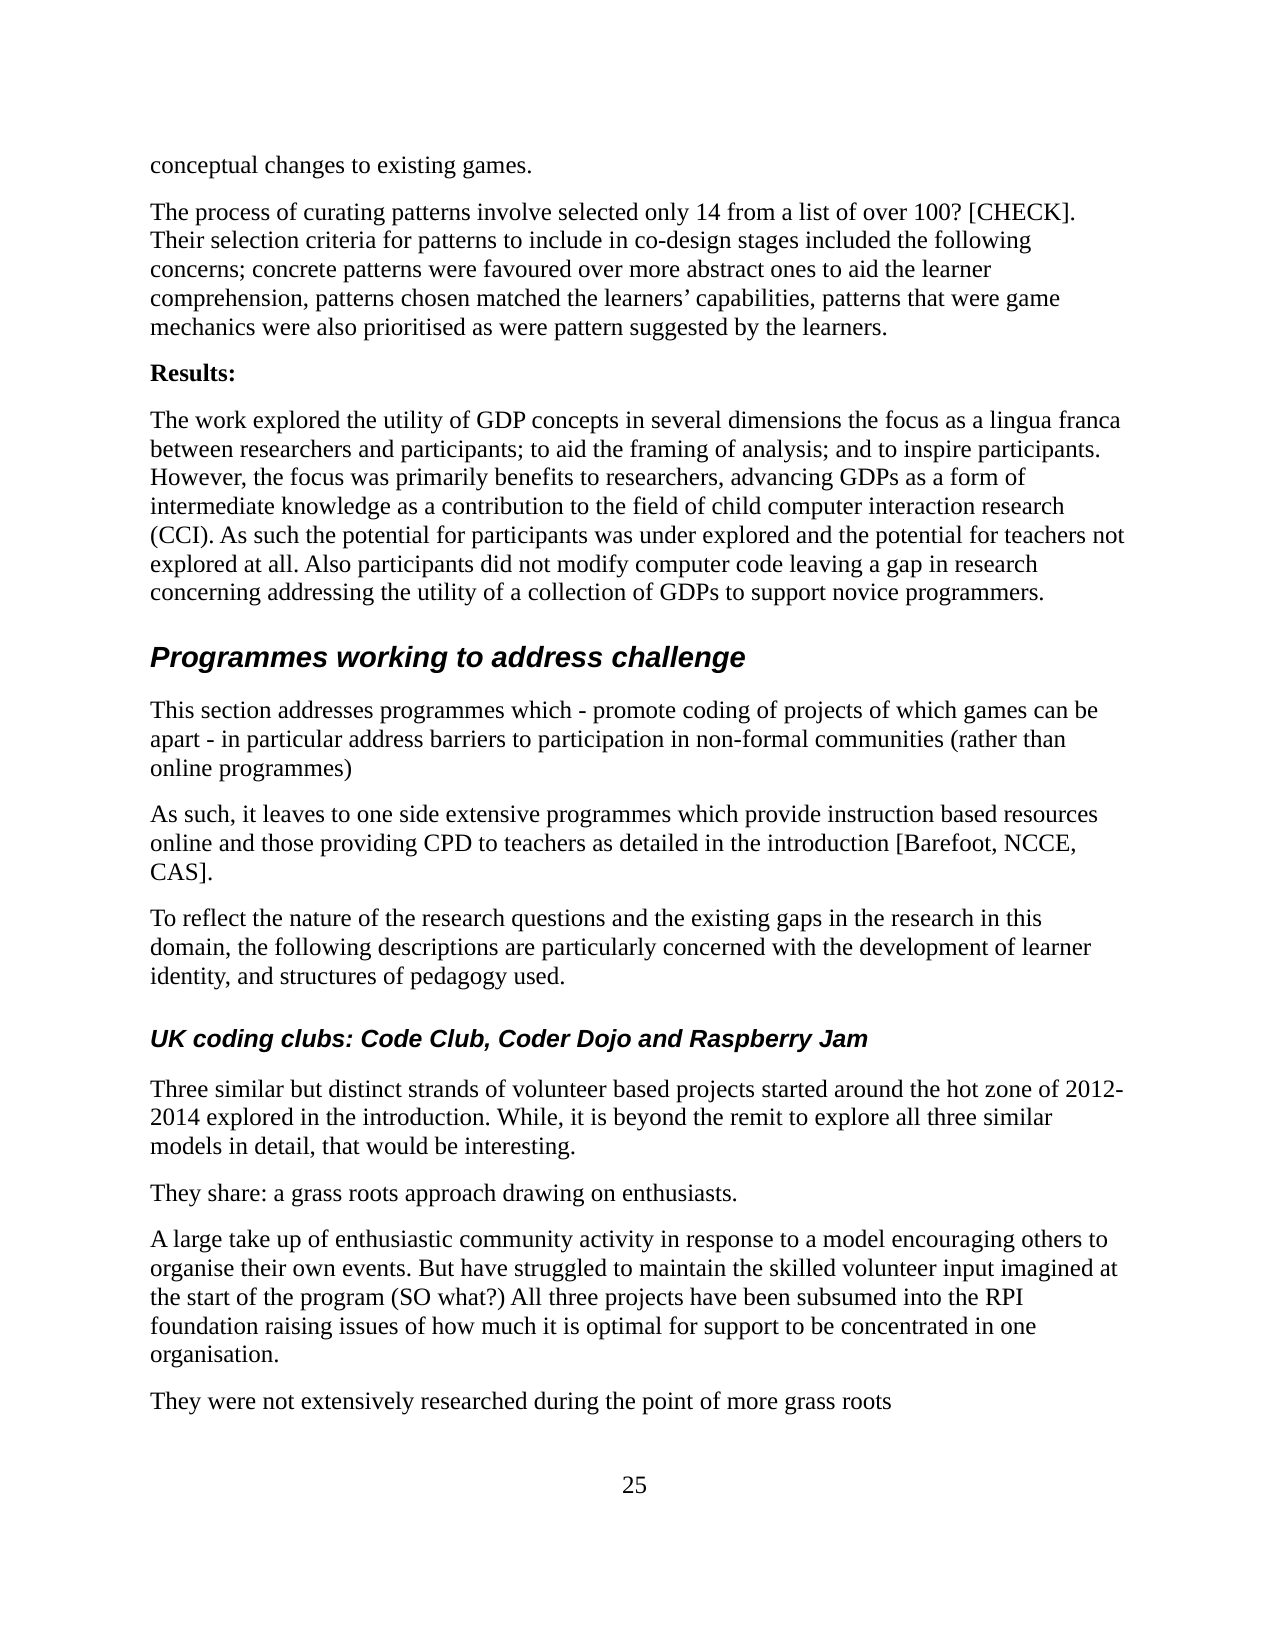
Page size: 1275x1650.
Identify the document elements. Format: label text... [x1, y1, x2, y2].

text conceptual changes to existing games. [150, 150, 1125, 179]
text Three similar but distinct strands of volunteer based projects started around the hot zone of 2012-2014 explored in the introduction. While, it is beyond the remit to explore all three similar models in detail, that would be interesting. [150, 1074, 1125, 1160]
text As such, it leaves to one side extensive programmes which provide instruction based resources online and those providing CPD to teachers as detailed in the introduction [Barefoot, NCCE, CAS]. [150, 799, 1125, 886]
text They were not extensively researched during the point of more grass roots [150, 1386, 1125, 1415]
text A large take up of enthusiastic community activity in response to a model encouraging others to organise their own events. But have struggled to maintain the skilled volunteer input imagined at the start of the program (SO what?) All three projects have been subsumed into the RPI foundation raising issues of how much it is optimal for support to be concentrated in one organisation. [150, 1224, 1125, 1368]
subtitle UK coding clubs: Code Club, Coder Dojo and Raspberry Jam [150, 1024, 1125, 1052]
text The process of curating patterns involve selected only 14 from a list of over 100? [CHECK]. Their selection criteria for patterns to include in co-design stages included the following concerns; concrete patterns were favoured over more abstract ones to aid the learner comprehension, patterns chosen matched the learners’ capabilities, patterns that were game mechanics were also prioritised as were pattern suggested by the learners. [150, 197, 1125, 340]
subtitle Programmes working to address challenge [150, 640, 1125, 674]
text Results: [150, 358, 1125, 387]
text They share: a grass roots approach drawing on enthusiasts. [150, 1178, 1125, 1207]
text The work explored the utility of GDP concepts in several dimensions the focus as a lingua franca between researchers and participants; to aid the framing of analysis; and to inspire participants. However, the focus was primarily benefits to researchers, advancing GDPs as a form of intermediate knowledge as a contribution to the field of child computer interaction research (CCI). As such the potential for participants was under explored and the potential for teachers not explored at all. Also participants did not modify computer code leaving a gap in research concerning addressing the utility of a collection of GDPs to support novice programmers. [150, 405, 1125, 606]
text To reflect the nature of the research questions and the existing gaps in the research in this domain, the following descriptions are particularly concerned with the development of learner identity, and structures of pedagogy used. [150, 903, 1125, 990]
text This section addresses programmes which - promote coding of projects of which games can be apart - in particular address barriers to participation in non-formal communities (rather than online programmes) [150, 695, 1125, 781]
